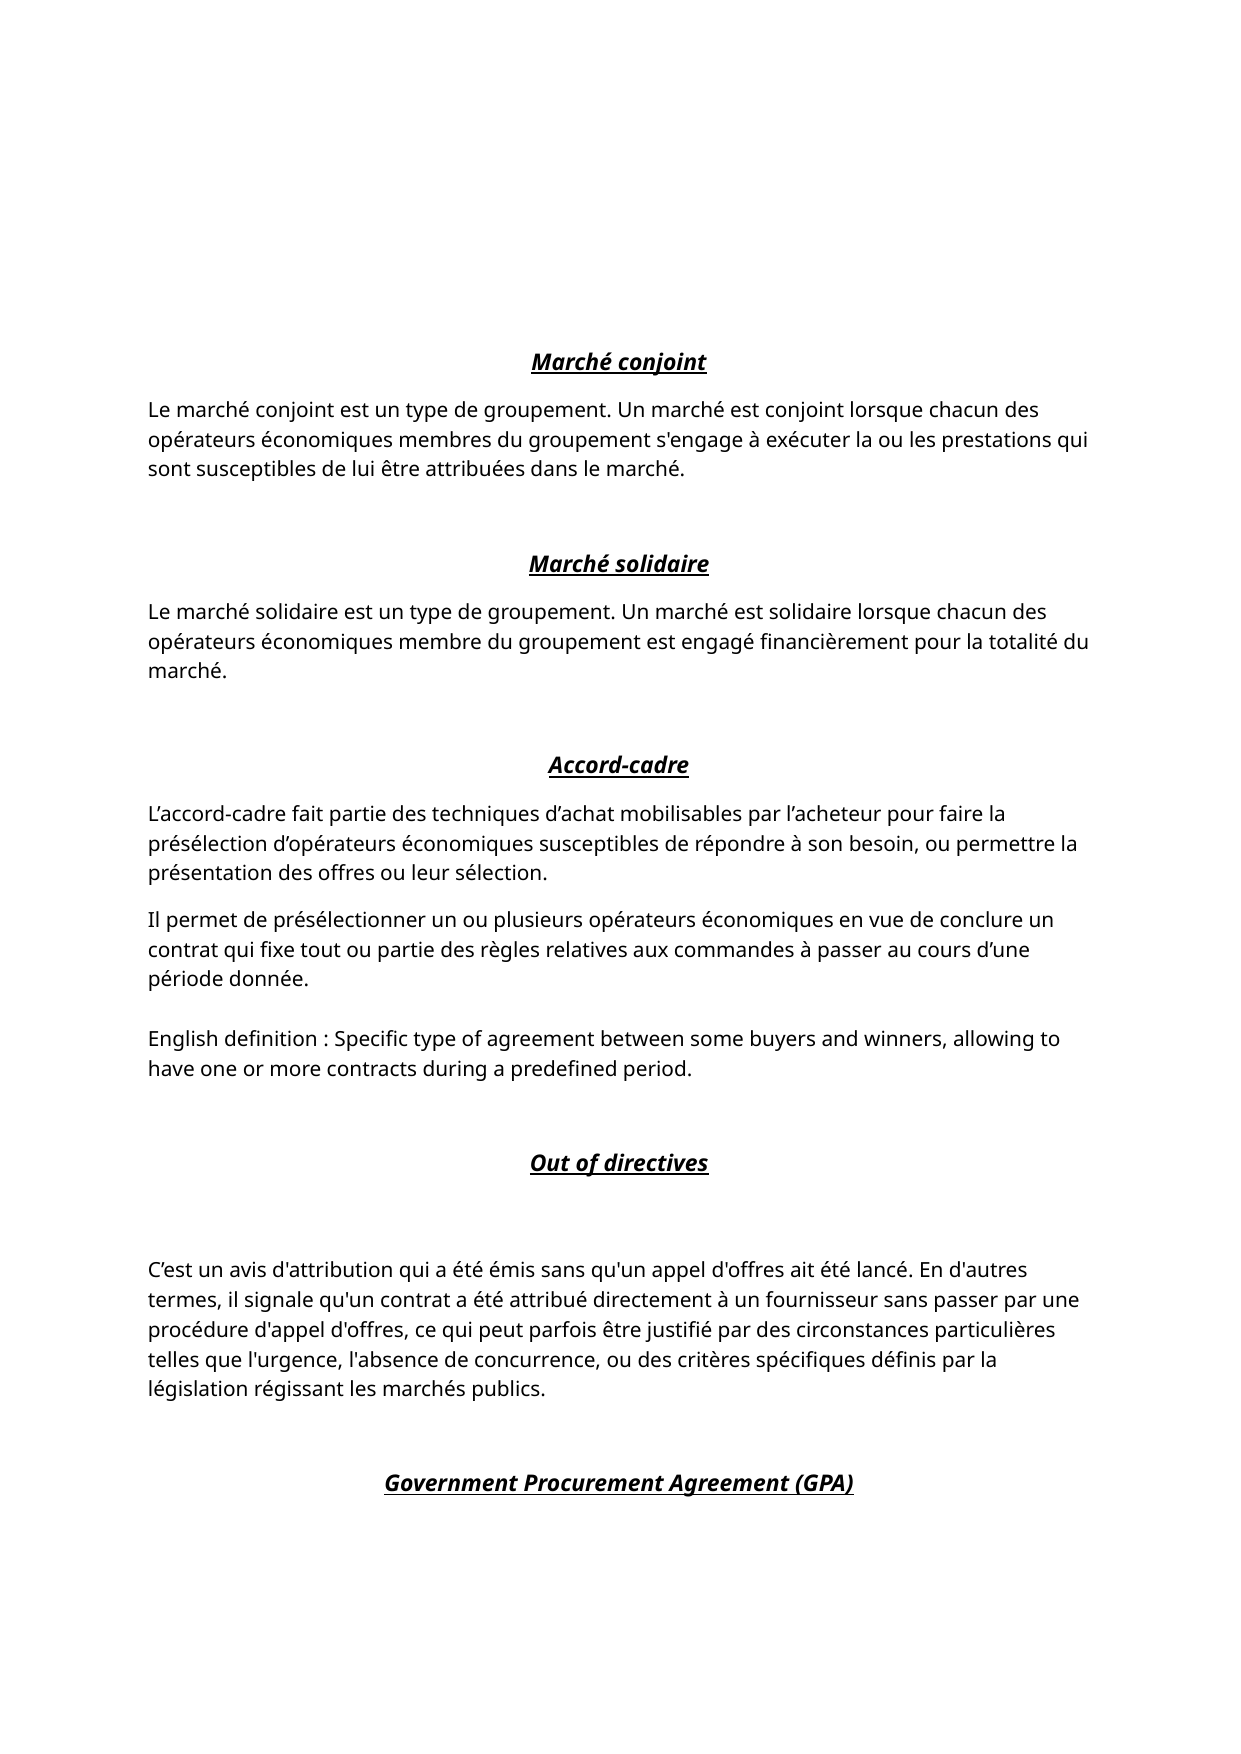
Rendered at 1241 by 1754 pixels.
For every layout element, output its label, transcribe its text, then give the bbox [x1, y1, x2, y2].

text Le marché conjoint est un type de groupement. Un marché est conjoint lorsque chacun des opérateurs économiques membres du groupement s'engage à exécuter la ou les prestations qui sont susceptibles de lui être attribuées dans le marché. [148, 395, 1093, 483]
text Out of directives [148, 1147, 1093, 1207]
text Accord-cadre [148, 749, 1093, 781]
text Le marché solidaire est un type de groupement. Un marché est solidaire lorsque chacun des opérateurs économiques membre du groupement est engagé financièrement pour la totalité du marché. [148, 597, 1093, 685]
text C’est un avis d'attribution qui a été émis sans qu'un appel d'offres ait été lancé. En d'autres termes, il signale qu'un contrat a été attribué directement à un fournisseur sans passer par une procédure d'appel d'offres, ce qui peut parfois être justifié par des circonstances particulières telles que l'urgence, l'absence de concurrence, ou des critères spécifiques définis par la législation régissant les marchés publics. [148, 1226, 1093, 1403]
text Government Procurement Agreement (GPA) [148, 1467, 1093, 1499]
text Il permet de présélectionner un ou plusieurs opérateurs économiques en vue de conclure un contrat qui fixe tout ou partie des règles relatives aux commandes à passer au cours d’une période donnée. English definition : Specific type of agreement between some buyers and winners, allowing to have one or more contracts during a predefined period. [148, 905, 1093, 1082]
text L’accord-cadre fait partie des techniques d’achat mobilisables par l’acheteur pour faire la présélection d’opérateurs économiques susceptibles de répondre à son besoin, ou permettre la présentation des offres ou leur sélection. [148, 799, 1093, 887]
text Marché solidaire [148, 547, 1093, 579]
text Marché conjoint [148, 346, 1093, 377]
